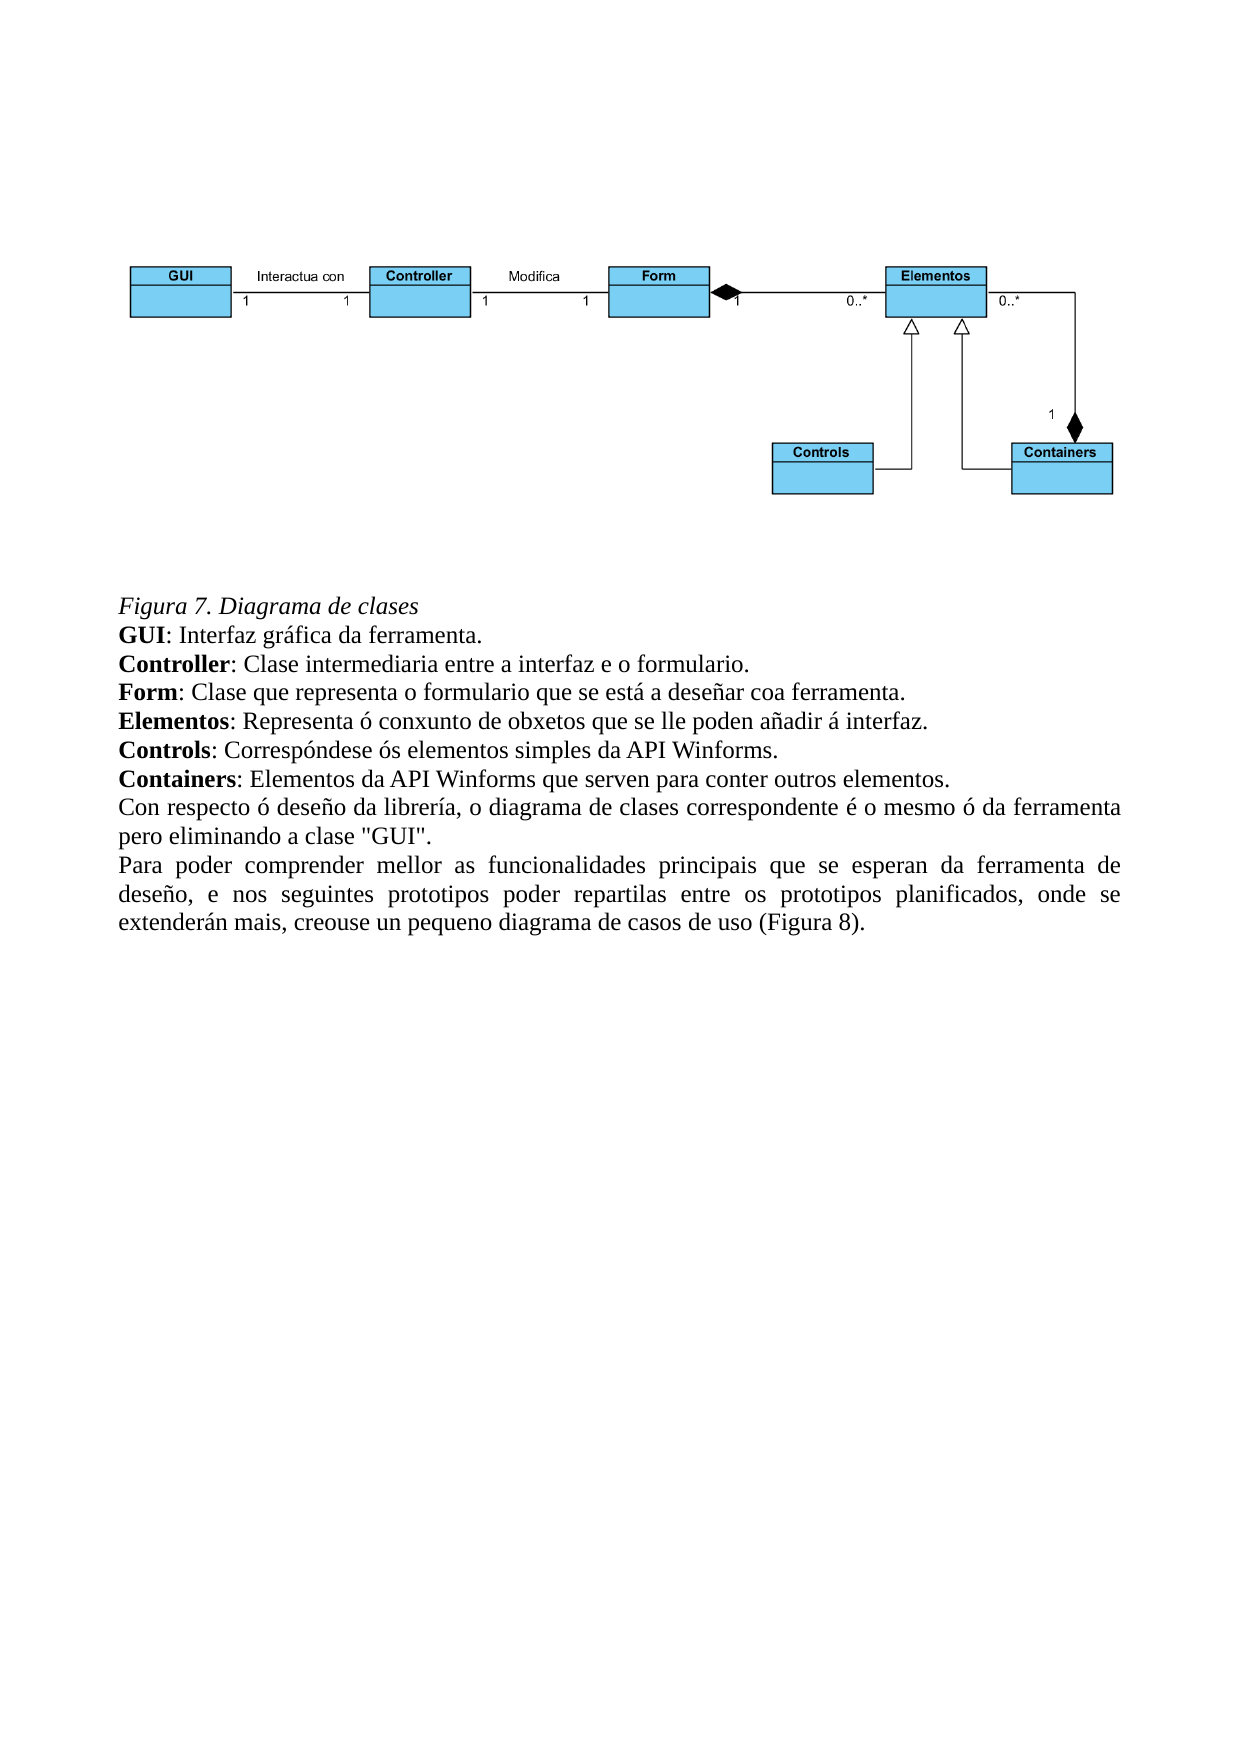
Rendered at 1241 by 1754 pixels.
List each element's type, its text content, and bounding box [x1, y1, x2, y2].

text [118, 118, 1122, 130]
text Controller: Clase intermediaria entre a interfaz e o formulario. [118, 649, 1122, 677]
text Containers: Elementos da API Winforms que serven para conter outros elementos. [118, 764, 1122, 792]
text Elementos: Representa ó conxunto de obxetos que se lle poden añadir á interfaz. [118, 706, 1122, 735]
text GUI: Interfaz gráfica da ferramenta. [118, 620, 1122, 649]
text Con respecto ó deseño da librería, o diagrama de clases correspondente é o mesmo ó da ferramenta pero eliminando a clase "GUI". [118, 792, 1122, 850]
text Controls: Correspóndese ós elementos simples da API Winforms. [118, 735, 1122, 764]
text Figura 7. Diagrama de clases [118, 592, 1122, 620]
picture [118, 130, 1123, 592]
text Para poder comprender mellor as funcionalidades principais que se esperan da ferramenta de deseño, e nos seguintes prototipos poder repartilas entre os prototipos planificados, onde se extenderán mais, creouse un pequeno diagrama de casos de uso (Figura 8). [118, 850, 1122, 936]
text Form: Clase que representa o formulario que se está a deseñar coa ferramenta. [118, 677, 1122, 706]
